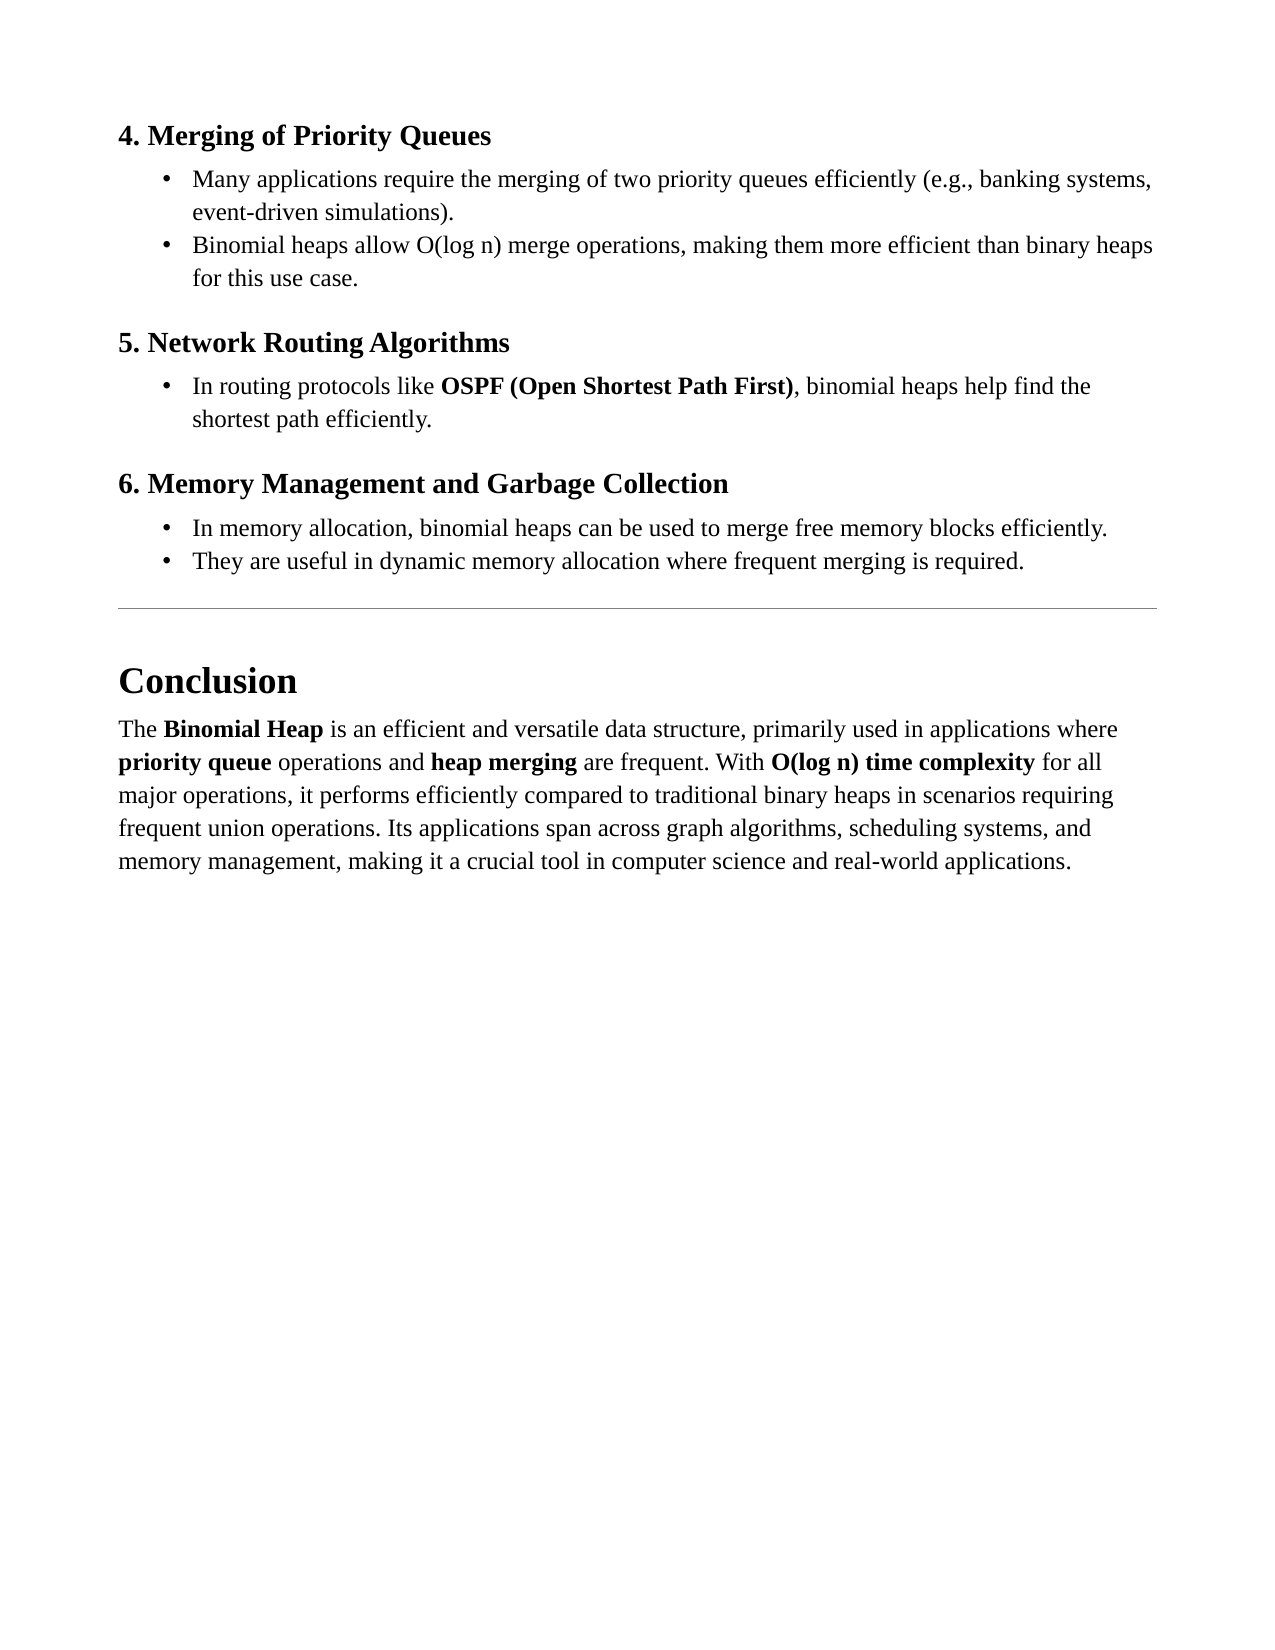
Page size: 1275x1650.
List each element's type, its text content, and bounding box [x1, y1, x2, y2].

text The Binomial Heap is an efficient and versatile data structure, primarily used in applications where priority queue operations and heap merging are frequent. With O(log n) time complexity for all major operations, it performs efficiently compared to traditional binary heaps in scenarios requiring frequent union operations. Its applications span across graph algorithms, scheduling systems, and memory management, making it a crucial tool in computer science and real-world applications. [118, 714, 1157, 875]
subtitle Conclusion [118, 658, 1157, 702]
list They are useful in dynamic memory allocation where frequent merging is required. [162, 546, 1157, 574]
list In memory allocation, binomial heaps can be used to merge free memory blocks efficiently. [162, 513, 1157, 541]
list In routing protocols like OSPF (Open Shortest Path First), binomial heaps help find the shortest path efficiently. [162, 371, 1157, 433]
subtitle 5. Network Routing Algorithms [118, 325, 1157, 359]
subtitle 4. Merging of Priority Queues [118, 118, 1157, 152]
list Binomial heaps allow O(log n) merge operations, making them more efficient than binary heaps for this use case. [162, 230, 1157, 292]
subtitle 6. Memory Management and Garbage Collection [118, 467, 1157, 500]
list Many applications require the merging of two priority queues efficiently (e.g., banking systems, event-driven simulations). [162, 164, 1157, 226]
